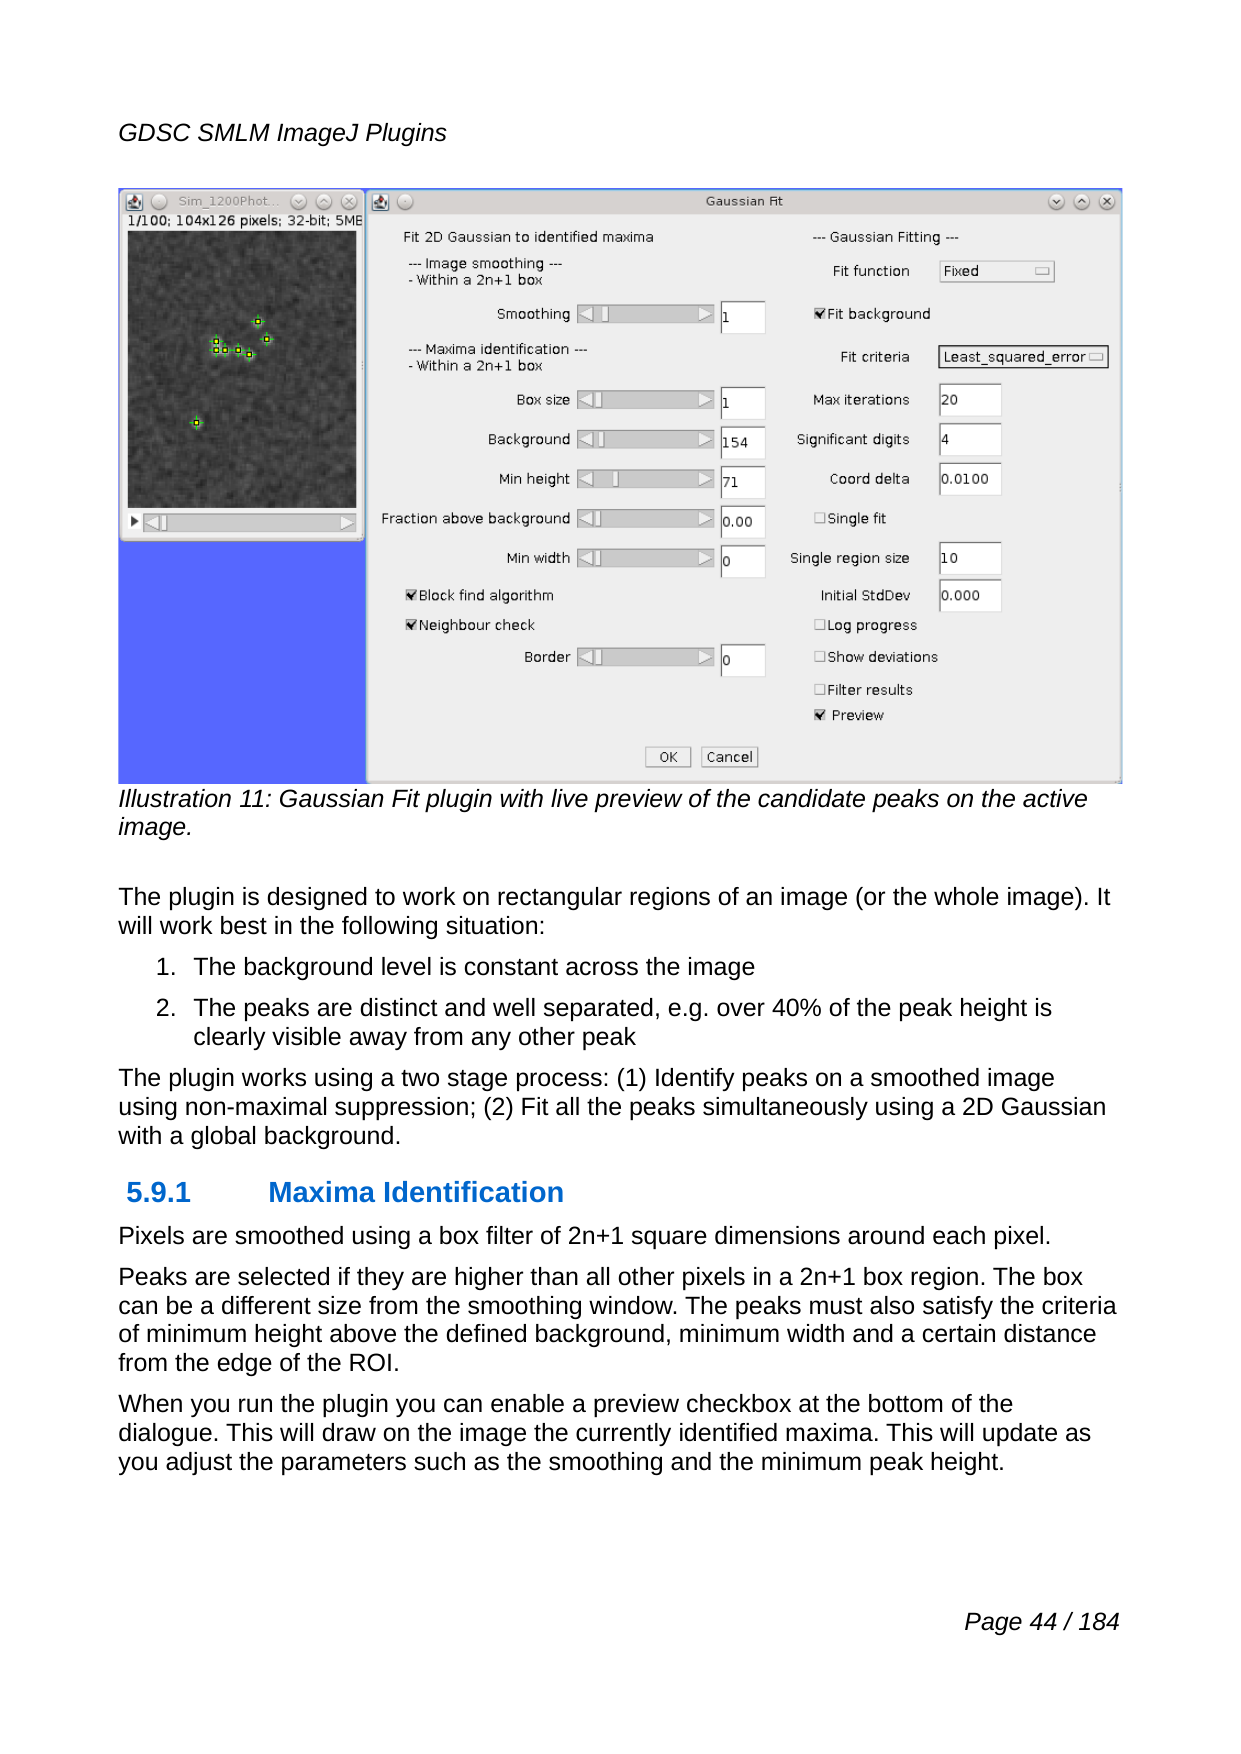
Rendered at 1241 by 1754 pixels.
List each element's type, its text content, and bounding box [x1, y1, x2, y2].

text Pixels are smoothed using a box filter of 2n+1 square dimensions around each pixel. [118, 1221, 1122, 1249]
list The background level is constant across the image [156, 952, 1122, 981]
text When you run the plugin you can enable a preview checkbox at the bottom of the dialogue. This will draw on the image the currently identified maxima. This will update as you adjust the parameters such as the smoothing and the minimum peak height. [118, 1389, 1122, 1476]
subtitle Maxima Identification [118, 1174, 1122, 1208]
text Peaks are selected if they are higher than all other pixels in a 2n+1 box region. The box can be a different size from the smoothing window. The peaks must also satisfy the criteria of minimum height above the defined background, minimum width and a certain distance from the edge of the ROI. [118, 1262, 1122, 1377]
text Illustration 11: Gaussian Fit plugin with live preview of the candidate peaks on the active image. [118, 784, 1122, 841]
text The plugin works using a two stage process: (1) Identify peaks on a smoothed image using non-maximal suppression; (2) Fit all the peaks simultaneously using a 2D Gaussian with a global background. [118, 1063, 1122, 1149]
picture [118, 188, 1123, 784]
list The peaks are distinct and well separated, e.g. over 40% of the peak height is clearly visible away from any other peak [156, 993, 1122, 1051]
text The plugin is designed to work on rectangular regions of an image (or the whole image). It will work best in the following situation: [118, 882, 1122, 940]
